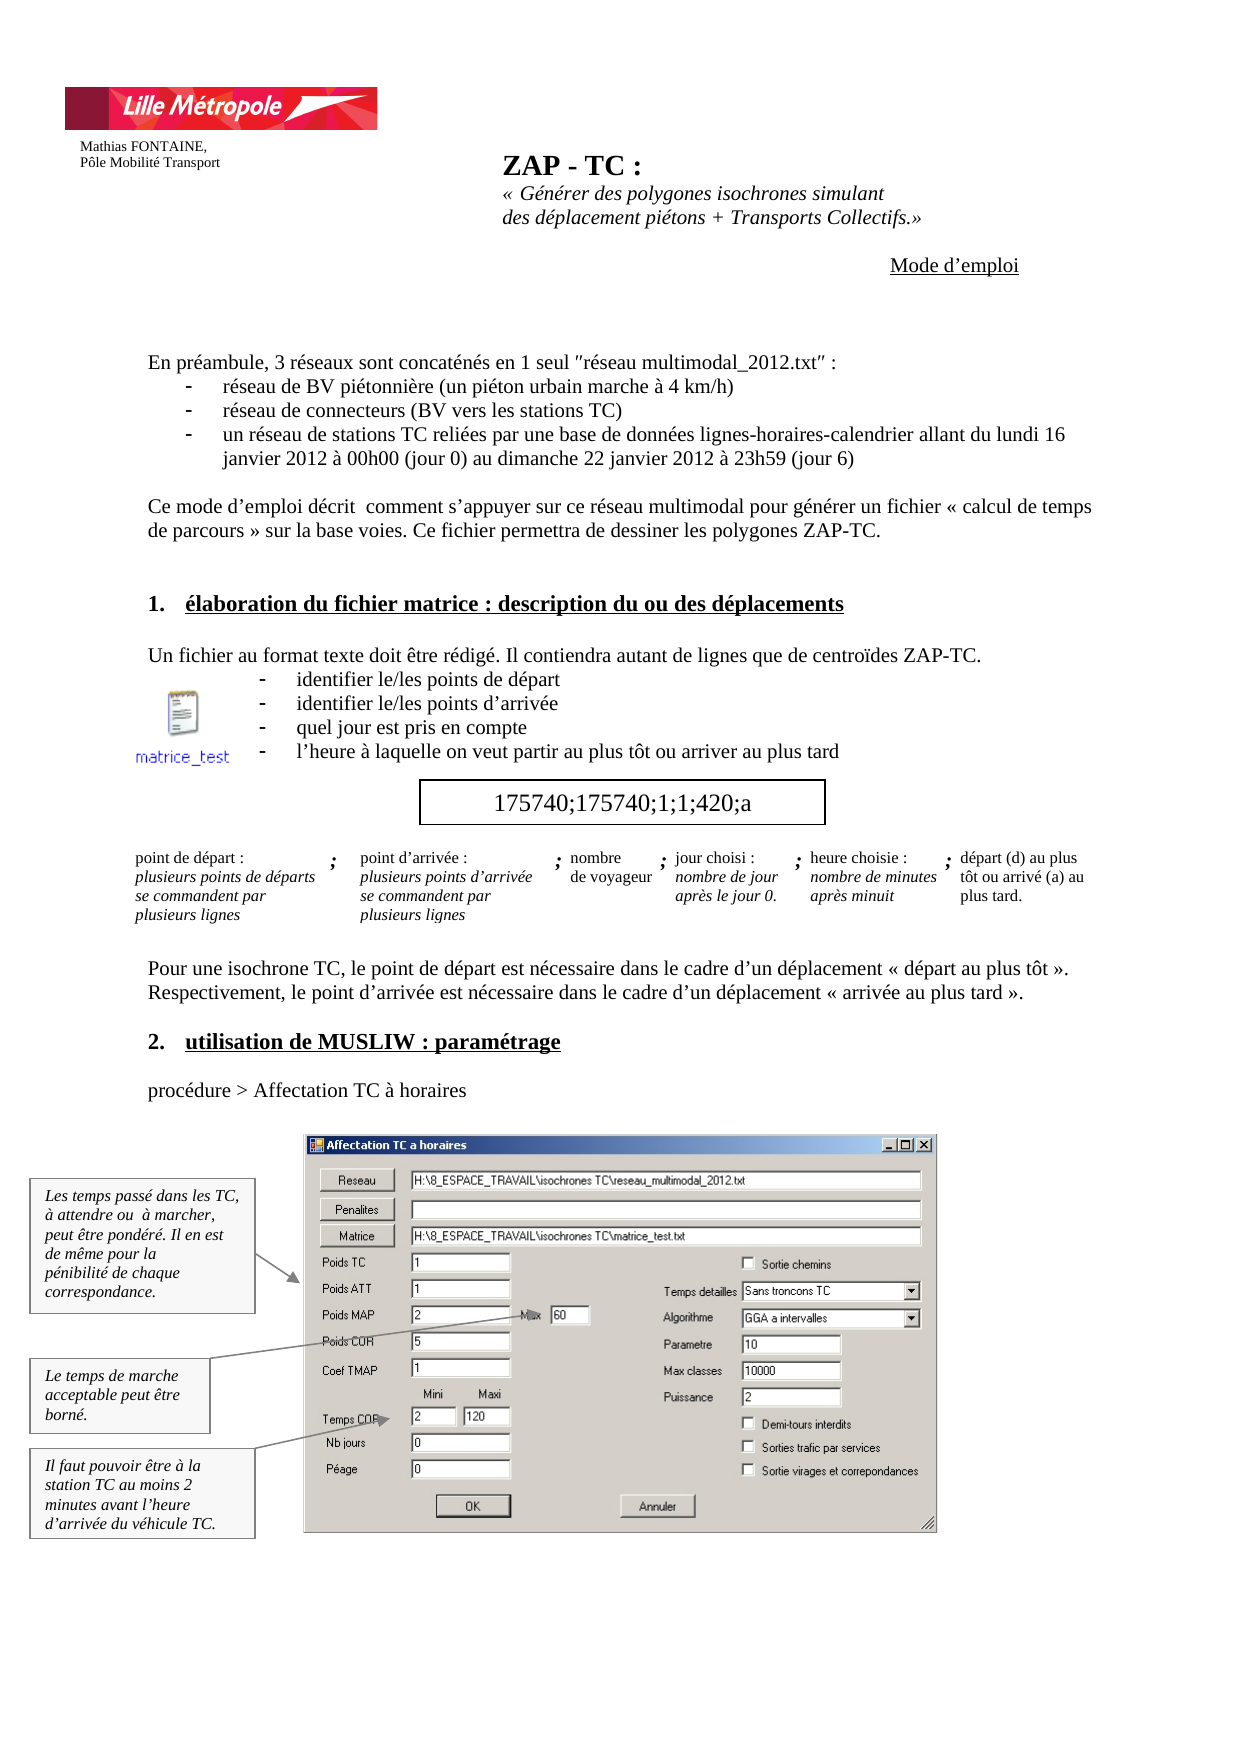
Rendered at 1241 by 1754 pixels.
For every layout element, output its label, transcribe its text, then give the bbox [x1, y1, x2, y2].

text ; [660, 847, 675, 872]
text nombre de jour après le jour 0. [675, 867, 810, 905]
text Pôle Mobilité Transport [80, 154, 428, 171]
text de voyageur [570, 867, 675, 886]
list utilisation de MUSLIW : paramétrage [148, 1028, 1093, 1054]
text 175740;175740;1;1;420;a [436, 788, 809, 816]
list réseau de connecteurs (BV vers les stations TC) [185, 398, 1093, 422]
picture [65, 87, 378, 130]
list un réseau de stations TC reliées par une base de données lignes-horaires-calendrier allant du lundi 16 janvier 2012 à 00h00 (jour 0) au dimanche 22 janvier 2012 à 23h59 (jour 6) [185, 422, 1093, 470]
text ; [330, 847, 345, 872]
text Un fichier au format texte doit être rédigé. Il contiendra autant de lignes que de centroïdes ZAP-TC. [148, 643, 1093, 667]
list l’heure à laquelle on veut partir au plus tôt ou arriver au plus tard [259, 739, 1093, 763]
text plusieurs points d’arrivée se commandent par plusieurs lignes [360, 867, 540, 922]
list identifier le/les points d’arrivée [259, 691, 1093, 715]
text nombre de minutes après minuit [810, 867, 945, 905]
text Mathias FONTAINE, [80, 137, 428, 154]
text point de départ : [135, 847, 330, 867]
list identifier le/les points de départ [259, 667, 1093, 691]
subtitle Mode d’emploi [148, 253, 1019, 277]
text plusieurs points de départs se commandent par plusieurs lignes [135, 867, 330, 924]
list élaboration du fichier matrice : description du ou des déplacements [148, 590, 1093, 643]
text ; [945, 847, 960, 872]
text départ (d) au plus tôt ou arrivé (a) au plus tard. [960, 847, 1095, 905]
picture [303, 1134, 938, 1533]
text En préambule, 3 réseaux sont concaténés en 1 seul ″réseau multimodal_2012.txt″ : [148, 349, 1093, 374]
text procédure > Affectation TC à horaires [148, 1078, 1093, 1102]
text jour choisi : [675, 847, 795, 867]
text ZAP - TC : « Générer des polygones isochrones simulant des déplacement piétons + Transports Collectifs.» [502, 148, 1093, 229]
text Ce mode d’emploi décrit comment s’appuyer sur ce réseau multimodal pour générer un fichier « calcul de temps de parcours » sur la base voies. Ce fichier permettra de dessiner les polygones ZAP-TC. [148, 494, 1093, 542]
list réseau de BV piétonnière (un piéton urbain marche à 4 km/h) [185, 374, 1093, 398]
text ; [555, 847, 570, 872]
text point d’arrivée : [360, 847, 540, 867]
text Pour une isochrone TC, le point de départ est nécessaire dans le cadre d’un déplacement « départ au plus tôt ». Respectivement, le point d’arrivée est nécessaire dans le cadre d’un déplacement « arrivée au plus tard ». [148, 956, 1093, 1004]
picture [135, 689, 231, 768]
text heure choisie : [810, 847, 945, 867]
list quel jour est pris en compte [259, 715, 1093, 739]
text ; [795, 847, 810, 872]
text nombre [570, 847, 660, 867]
